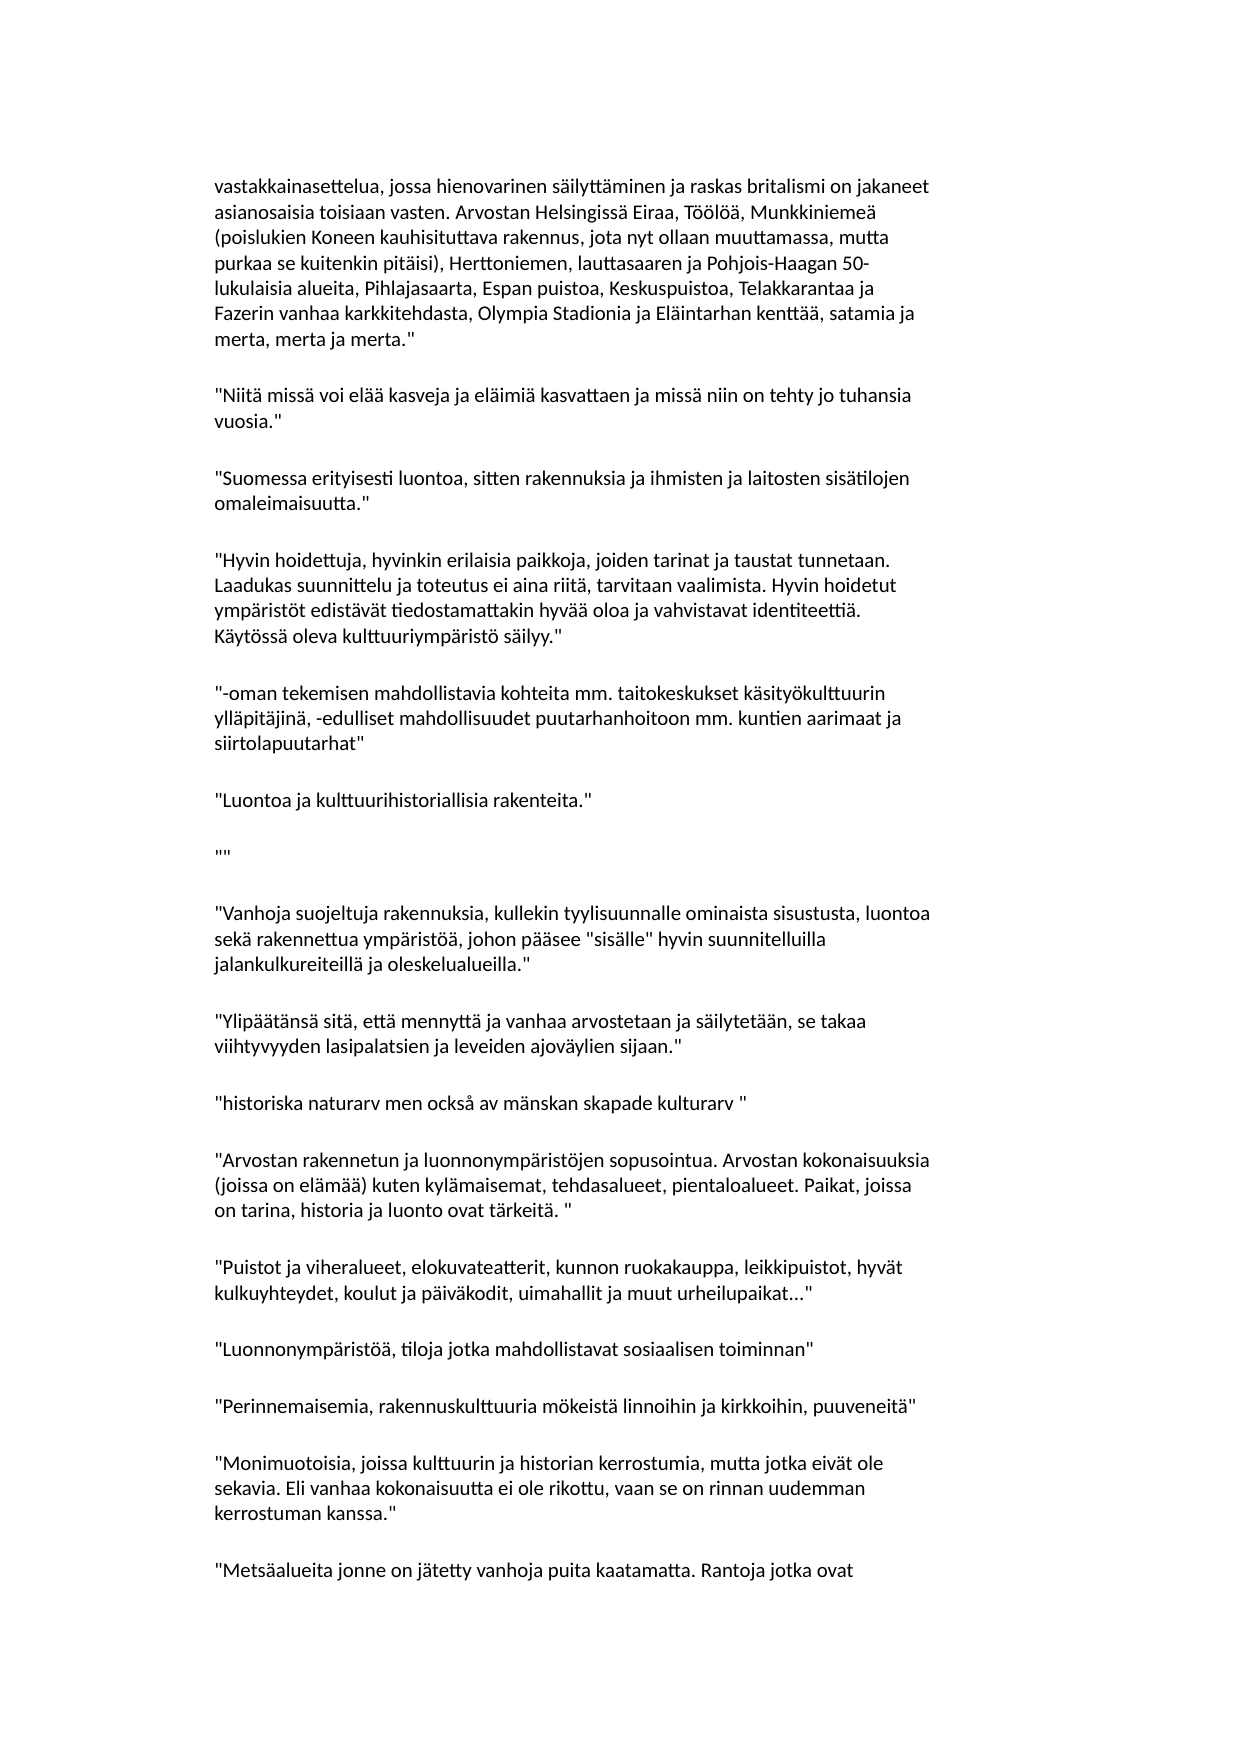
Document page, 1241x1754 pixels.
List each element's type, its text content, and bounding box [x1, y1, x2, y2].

table_cell "Luonnonympäristöä, tiloja jotka mahdollistavat sosiaalisen toiminnan" [214, 1313, 952, 1369]
table_cell "Vanhoja suojeltuja rakennuksia, kullekin tyylisuunnalle ominaista sisustusta, luontoa sekä rakennettua ympäristöä, johon pääsee "sisälle" hyvin suunnitelluilla jalankulkureiteillä ja oleskelualueilla." [214, 877, 952, 984]
table_cell "Ylipäätänsä sitä, että mennyttä ja vanhaa arvostetaan ja säilytetään, se takaa viihtyvyyden lasipalatsien ja leveiden ajoväylien sijaan." [214, 985, 952, 1067]
table_cell "Arvostan rakennetun ja luonnonympäristöjen sopusointua. Arvostan kokonaisuuksia (joissa on elämää) kuten kylämaisemat, tehdasalueet, pientaloalueet. Paikat, joissa on tarina, historia ja luonto ovat tärkeitä. " [214, 1123, 952, 1231]
table_cell "historiska naturarv men också av mänskan skapade kulturarv " [214, 1067, 952, 1123]
table_cell vastakkainasettelua, jossa hienovarinen säilyttäminen ja raskas britalismi on jakaneet asianosaisia toisiaan vasten. Arvostan Helsingissä Eiraa, Töölöä, Munkkiniemeä (poislukien Koneen kauhisituttava rakennus, jota nyt ollaan muuttamassa, mutta purkaa se kuitenkin pitäisi), Herttoniemen, lauttasaaren ja Pohjois-Haagan 50-lukulaisia alueita, Pihlajasaarta, Espan puistoa, Keskuspuistoa, Telakkarantaa ja Fazerin vanhaa karkkitehdasta, Olympia Stadionia ja Eläintarhan kenttää, satamia ja merta, merta ja merta." [214, 150, 952, 359]
table_cell "Niitä missä voi elää kasveja ja eläimiä kasvattaen ja missä niin on tehty jo tuhansia vuosia." [214, 359, 952, 441]
table_cell "-oman tekemisen mahdollistavia kohteita mm. taitokeskukset käsityökulttuurin ylläpitäjinä, -edulliset mahdollisuudet puutarhanhoitoon mm. kuntien aarimaat ja siirtolapuutarhat" [214, 656, 952, 764]
table_cell "Suomessa erityisesti luontoa, sitten rakennuksia ja ihmisten ja laitosten sisätilojen omaleimaisuutta." [214, 441, 952, 523]
table_cell "Puistot ja viheralueet, elokuvateatterit, kunnon ruokakauppa, leikkipuistot, hyvät kulkuyhteydet, koulut ja päiväkodit, uimahallit ja muut urheilupaikat..." [214, 1231, 952, 1313]
table_cell "Monimuotoisia, joissa kulttuurin ja historian kerrostumia, mutta jotka eivät ole sekavia. Eli vanhaa kokonaisuutta ei ole rikottu, vaan se on rinnan uudemman kerrostuman kanssa." [214, 1426, 952, 1534]
table_cell "" [214, 820, 952, 877]
table_cell "Metsäalueita jonne on jätetty vanhoja puita kaatamatta. Rantoja jotka ovat [214, 1534, 952, 1590]
table_cell "Luontoa ja kulttuurihistoriallisia rakenteita." [214, 764, 952, 820]
table_cell "Hyvin hoidettuja, hyvinkin erilaisia paikkoja, joiden tarinat ja taustat tunnetaan. Laadukas suunnittelu ja toteutus ei aina riitä, tarvitaan vaalimista. Hyvin hoidetut ympäristöt edistävät tiedostamattakin hyvää oloa ja vahvistavat identiteettiä. Käytössä oleva kulttuuriympäristö säilyy." [214, 523, 952, 656]
table_cell "Perinnemaisemia, rakennuskulttuuria mökeistä linnoihin ja kirkkoihin, puuveneitä" [214, 1370, 952, 1426]
